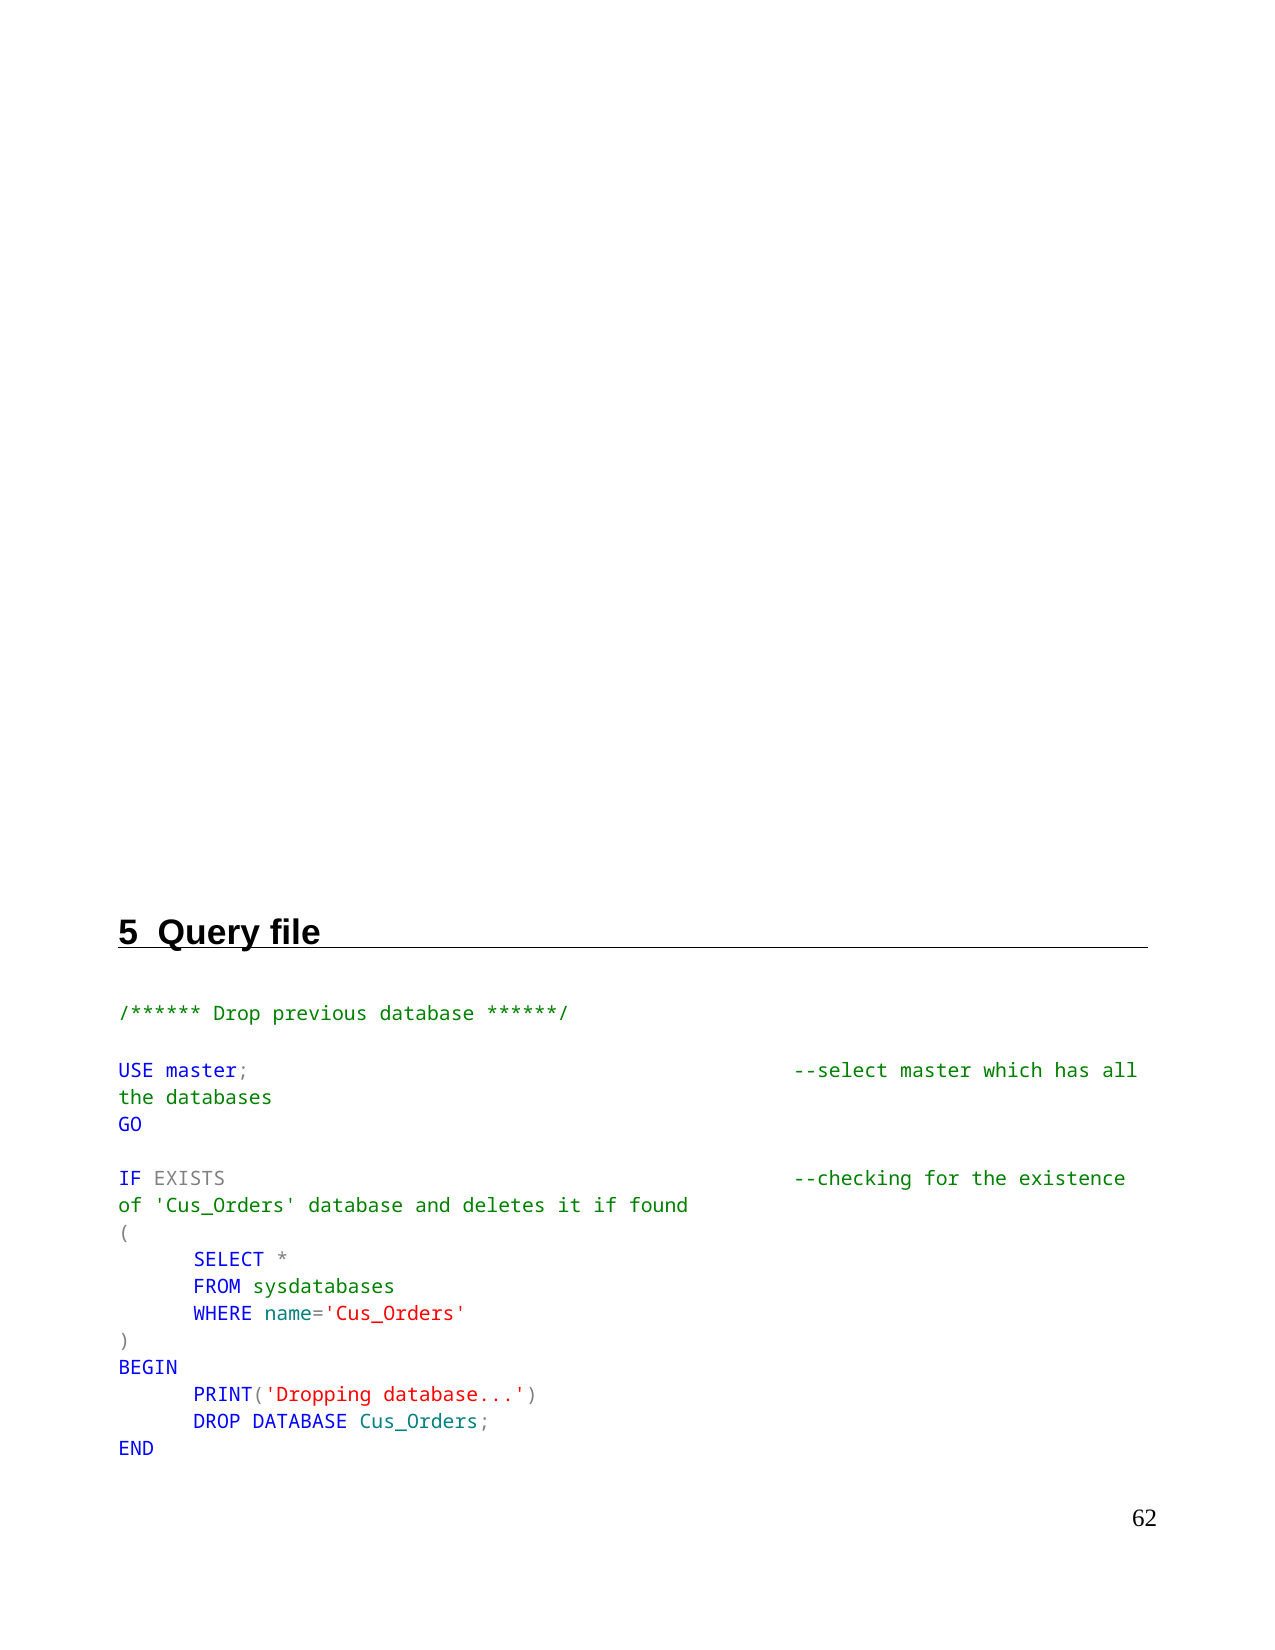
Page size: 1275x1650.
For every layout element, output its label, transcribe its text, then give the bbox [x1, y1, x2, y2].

text ( [118, 1218, 1157, 1245]
text ) [118, 1326, 1157, 1353]
text /****** Drop previous database ******/ [118, 999, 1157, 1026]
text USE master; --select master which has all the databases [118, 1056, 1157, 1110]
text SELECT * [118, 1245, 1157, 1272]
text GO [118, 1110, 1157, 1137]
text FROM sysdatabases [118, 1272, 1157, 1299]
text END [118, 1434, 1157, 1461]
text BEGIN [118, 1353, 1157, 1380]
text PRINT('Dropping database...') [118, 1380, 1157, 1407]
text 5 Query file [118, 911, 1157, 952]
text WHERE name='Cus_Orders' [118, 1299, 1157, 1326]
text IF EXISTS --checking for the existence of 'Cus_Orders' database and deletes it if found [118, 1164, 1157, 1218]
text DROP DATABASE Cus_Orders; [118, 1407, 1157, 1434]
